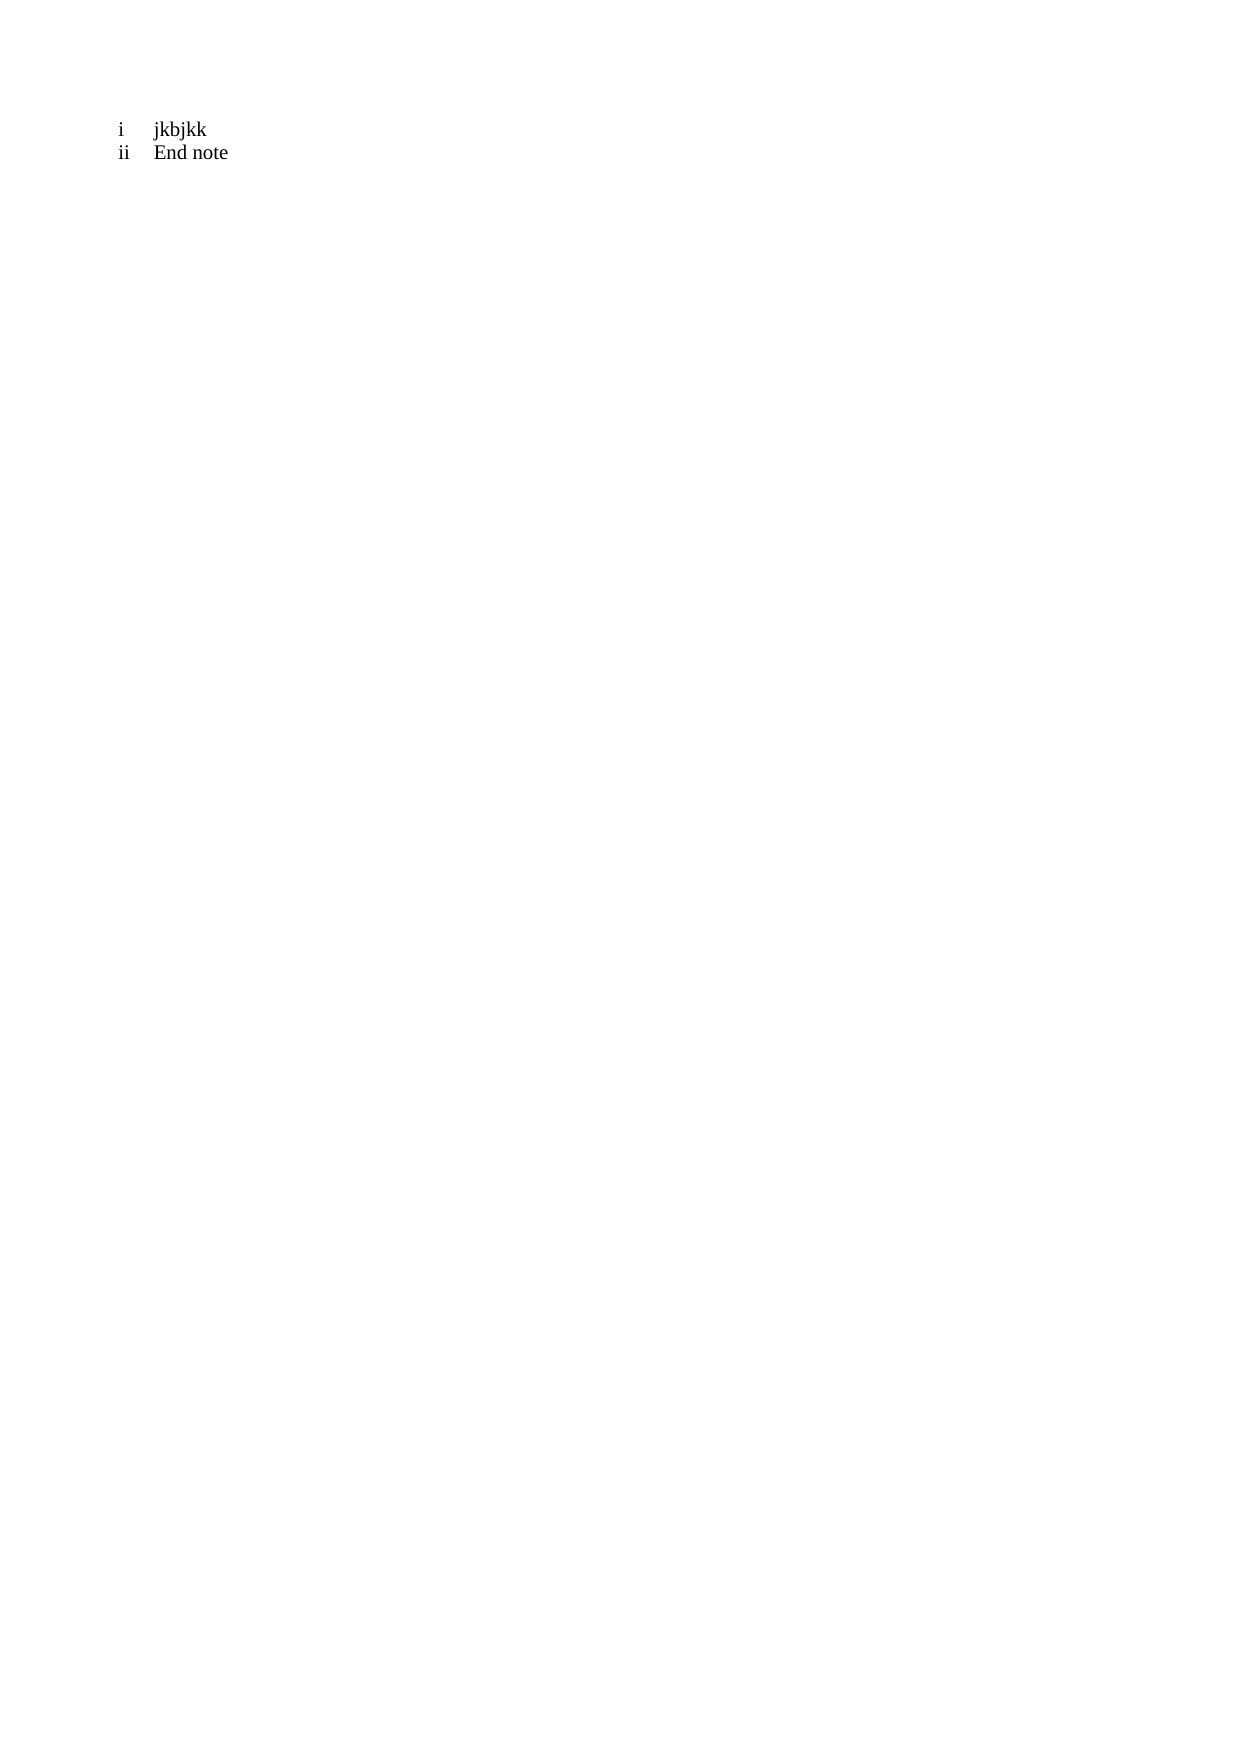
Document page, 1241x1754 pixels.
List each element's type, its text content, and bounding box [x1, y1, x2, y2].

text End note [118, 141, 1122, 164]
text jkbjkk [118, 118, 1122, 141]
